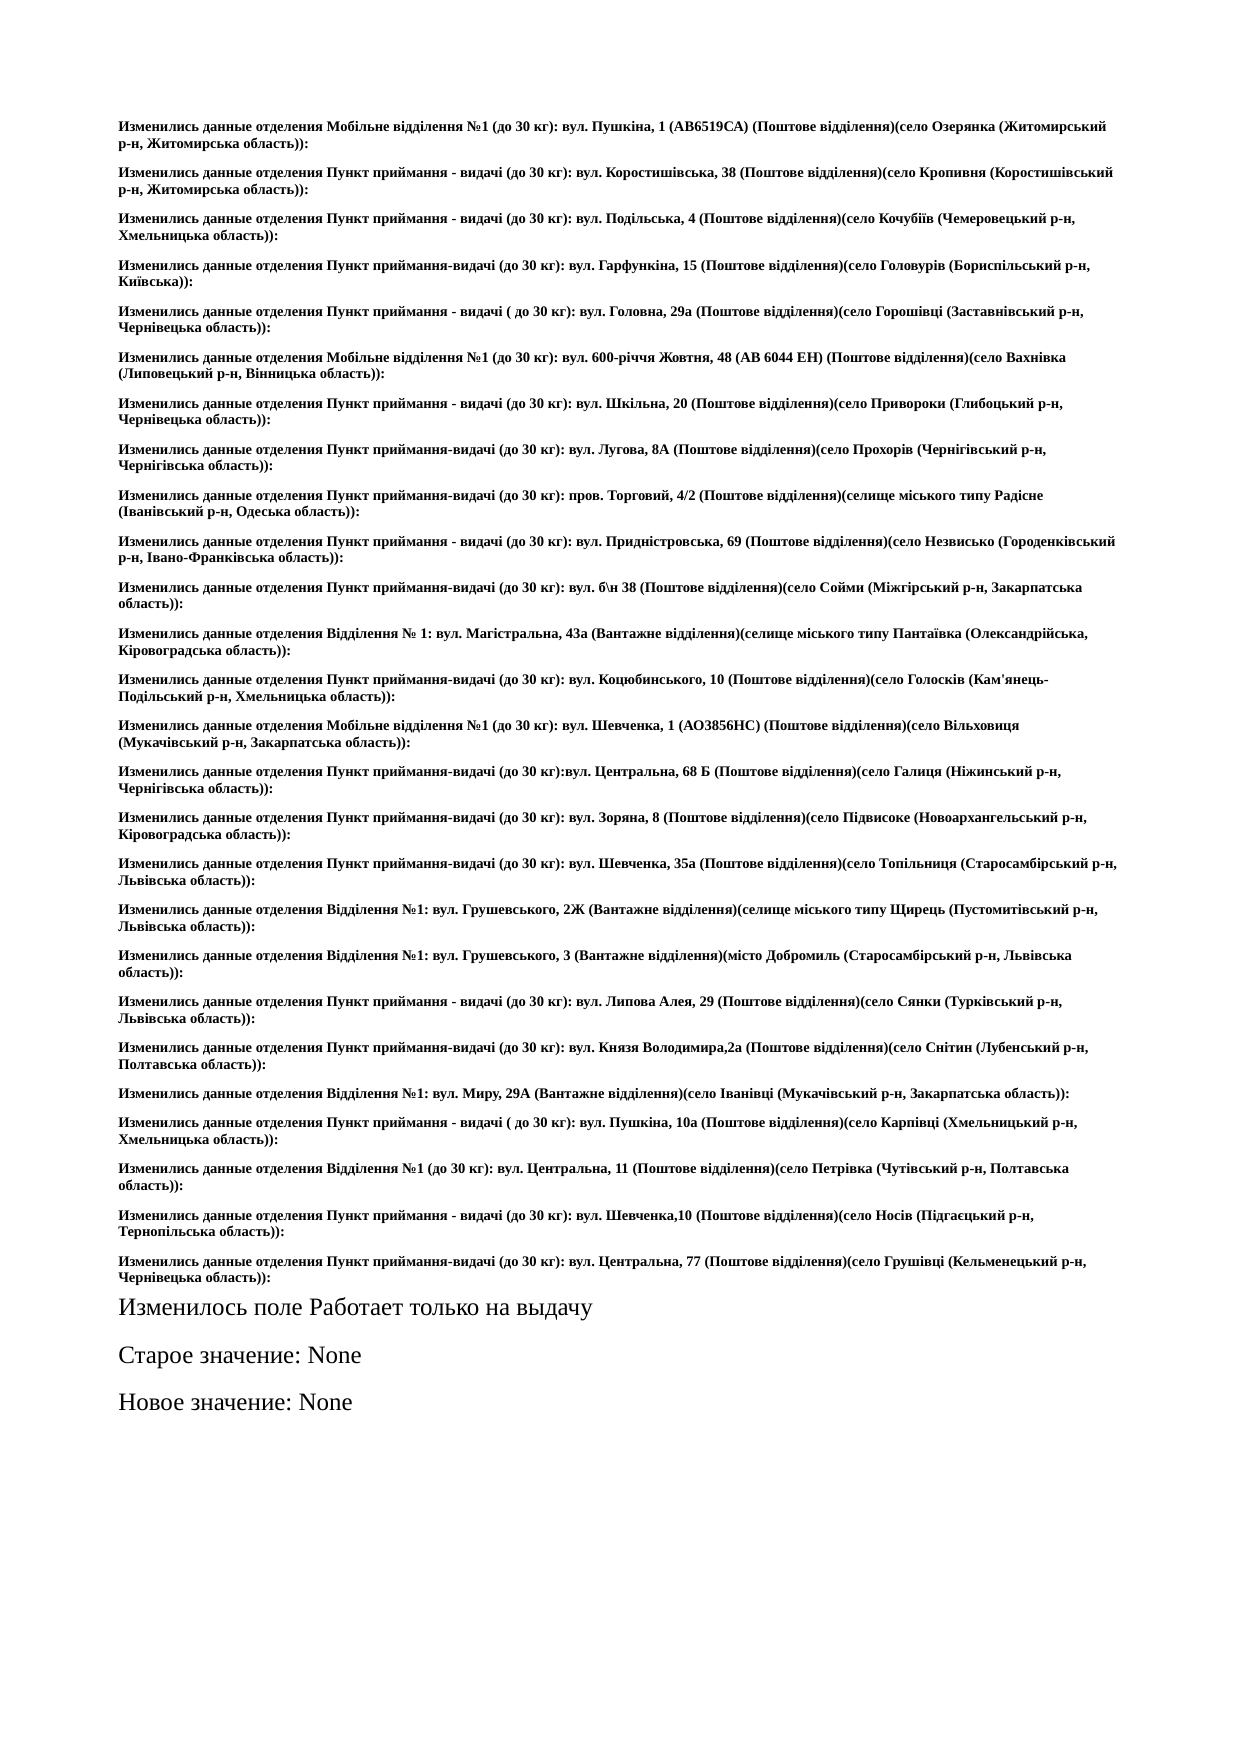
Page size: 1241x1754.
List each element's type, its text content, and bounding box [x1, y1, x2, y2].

subtitle Изменились данные отделения Відділення №1 (до 30 кг): вул. Центральна, 11 (Поштове відділення)(село Петрівка (Чутівський р-н, Полтавська область)): [118, 1160, 1122, 1194]
subtitle Изменились данные отделения Пункт приймання-видачі (до 30 кг): пров. Торговий, 4/2 (Поштове відділення)(селище міського типу Радісне (Іванівський р-н, Одеська область)): [118, 486, 1122, 520]
subtitle Изменились данные отделения Пункт приймання-видачі (до 30 кг): вул. Гарфункіна, 15 (Поштове відділення)(село Головурів (Бориспільський р-н, Київська)): [118, 256, 1122, 290]
text Новое значение: None [118, 1387, 1122, 1416]
subtitle Изменились данные отделения Мобільне відділення №1 (до 30 кг): вул. Пушкіна, 1 (АВ6519СА) (Поштове відділення)(село Озерянка (Житомирський р-н, Житомирська область)): [118, 118, 1122, 152]
subtitle Изменились данные отделения Відділення № 1: вул. Магістральна, 43а (Вантажне відділення)(селище міського типу Пантаївка (Олександрійська, Кіровоградська область)): [118, 624, 1122, 658]
subtitle Изменились данные отделения Пункт приймання-видачі (до 30 кг): вул. Центральна, 77 (Поштове відділення)(село Грушівці (Кельменецький р-н, Чернівецька область)): [118, 1252, 1122, 1286]
subtitle Изменились данные отделения Пункт приймання - видачі (до 30 кг): вул. Придністровська, 69 (Поштове відділення)(село Незвисько (Городенківський р-н, Івано-Франківська область)): [118, 532, 1122, 566]
subtitle Изменились данные отделения Відділення №1: вул. Грушевського, 3 (Вантажне відділення)(місто Добромиль (Старосамбірський р-н, Львівська область)): [118, 947, 1122, 980]
subtitle Изменились данные отделения Мобільне відділення №1 (до 30 кг): вул. Шевченка, 1 (АО3856НС) (Поштове відділення)(село Вільховиця (Мукачівський р-н, Закарпатська область)): [118, 717, 1122, 750]
subtitle Изменились данные отделения Пункт приймання - видачі (до 30 кг): вул. Шевченка,10 (Поштове відділення)(село Носів (Підгаєцький р-н, Тернопільська область)): [118, 1206, 1122, 1240]
subtitle Изменились данные отделения Пункт приймання - видачі ( до 30 кг): вул. Пушкіна, 10а (Поштове відділення)(село Карпівці (Хмельницький р-н, Хмельницька область)): [118, 1114, 1122, 1148]
subtitle Изменились данные отделения Пункт приймання - видачі (до 30 кг): вул. Липова Алея, 29 (Поштове відділення)(село Сянки (Турківський р-н, Львівська область)): [118, 993, 1122, 1026]
subtitle Изменились данные отделения Пункт приймання-видачі (до 30 кг): вул. Коцюбинського, 10 (Поштове відділення)(село Голосків (Кам'янець-Подільський р-н, Хмельницька область)): [118, 671, 1122, 704]
subtitle Изменились данные отделения Пункт приймання-видачі (до 30 кг):вул. Центральна, 68 Б (Поштове відділення)(село Галиця (Ніжинський р-н, Чернігівська область)): [118, 763, 1122, 796]
subtitle Изменились данные отделения Відділення №1: вул. Миру, 29А (Вантажне відділення)(село Іванівці (Мукачівський р-н, Закарпатська область)): [118, 1085, 1122, 1102]
subtitle Изменились данные отделения Мобільне відділення №1 (до 30 кг): вул. 600-річчя Жовтня, 48 (АВ 6044 ЕН) (Поштове відділення)(село Вахнівка (Липовецький р-н, Вінницька область)): [118, 348, 1122, 382]
subtitle Изменились данные отделения Пункт приймання-видачі (до 30 кг): вул. Лугова, 8А (Поштове відділення)(село Прохорів (Чернігівський р-н, Чернігівська область)): [118, 440, 1122, 474]
text Старое значение: None [118, 1340, 1122, 1368]
subtitle Изменились данные отделения Пункт приймання - видачі (до 30 кг): вул. Шкільна, 20 (Поштове відділення)(село Привороки (Глибоцький р-н, Чернівецька область)): [118, 394, 1122, 428]
subtitle Изменились данные отделения Пункт приймання-видачі (до 30 кг): вул. Зоряна, 8 (Поштове відділення)(село Підвисоке (Новоархангельський р-н, Кіровоградська область)): [118, 809, 1122, 842]
text Изменилось поле Работает только на выдачу [118, 1292, 1122, 1321]
subtitle Изменились данные отделения Пункт приймання-видачі (до 30 кг): вул. Князя Володимира,2а (Поштове відділення)(село Снітин (Лубенський р-н, Полтавська область)): [118, 1039, 1122, 1072]
subtitle Изменились данные отделения Пункт приймання - видачі ( до 30 кг): вул. Головна, 29а (Поштове відділення)(село Горошівці (Заставнівський р-н, Чернівецька область)): [118, 302, 1122, 336]
subtitle Изменились данные отделения Відділення №1: вул. Грушевського, 2Ж (Вантажне відділення)(селище міського типу Щирець (Пустомитівський р-н, Львівська область)): [118, 901, 1122, 934]
subtitle Изменились данные отделения Пункт приймання-видачі (до 30 кг): вул. Шевченка, 35а (Поштове відділення)(село Топільниця (Старосамбірський р-н, Львівська область)): [118, 855, 1122, 888]
subtitle Изменились данные отделения Пункт приймання - видачі (до 30 кг): вул. Коростишівська, 38 (Поштове відділення)(село Кропивня (Коростишівський р-н, Житомирська область)): [118, 164, 1122, 198]
subtitle Изменились данные отделения Пункт приймання - видачі (до 30 кг): вул. Подільська, 4 (Поштове відділення)(село Кочубіїв (Чемеровецький р-н, Хмельницька область)): [118, 210, 1122, 244]
subtitle Изменились данные отделения Пункт приймання-видачі (до 30 кг): вул. б\н 38 (Поштове відділення)(село Сойми (Міжгірський р-н, Закарпатська область)): [118, 578, 1122, 612]
